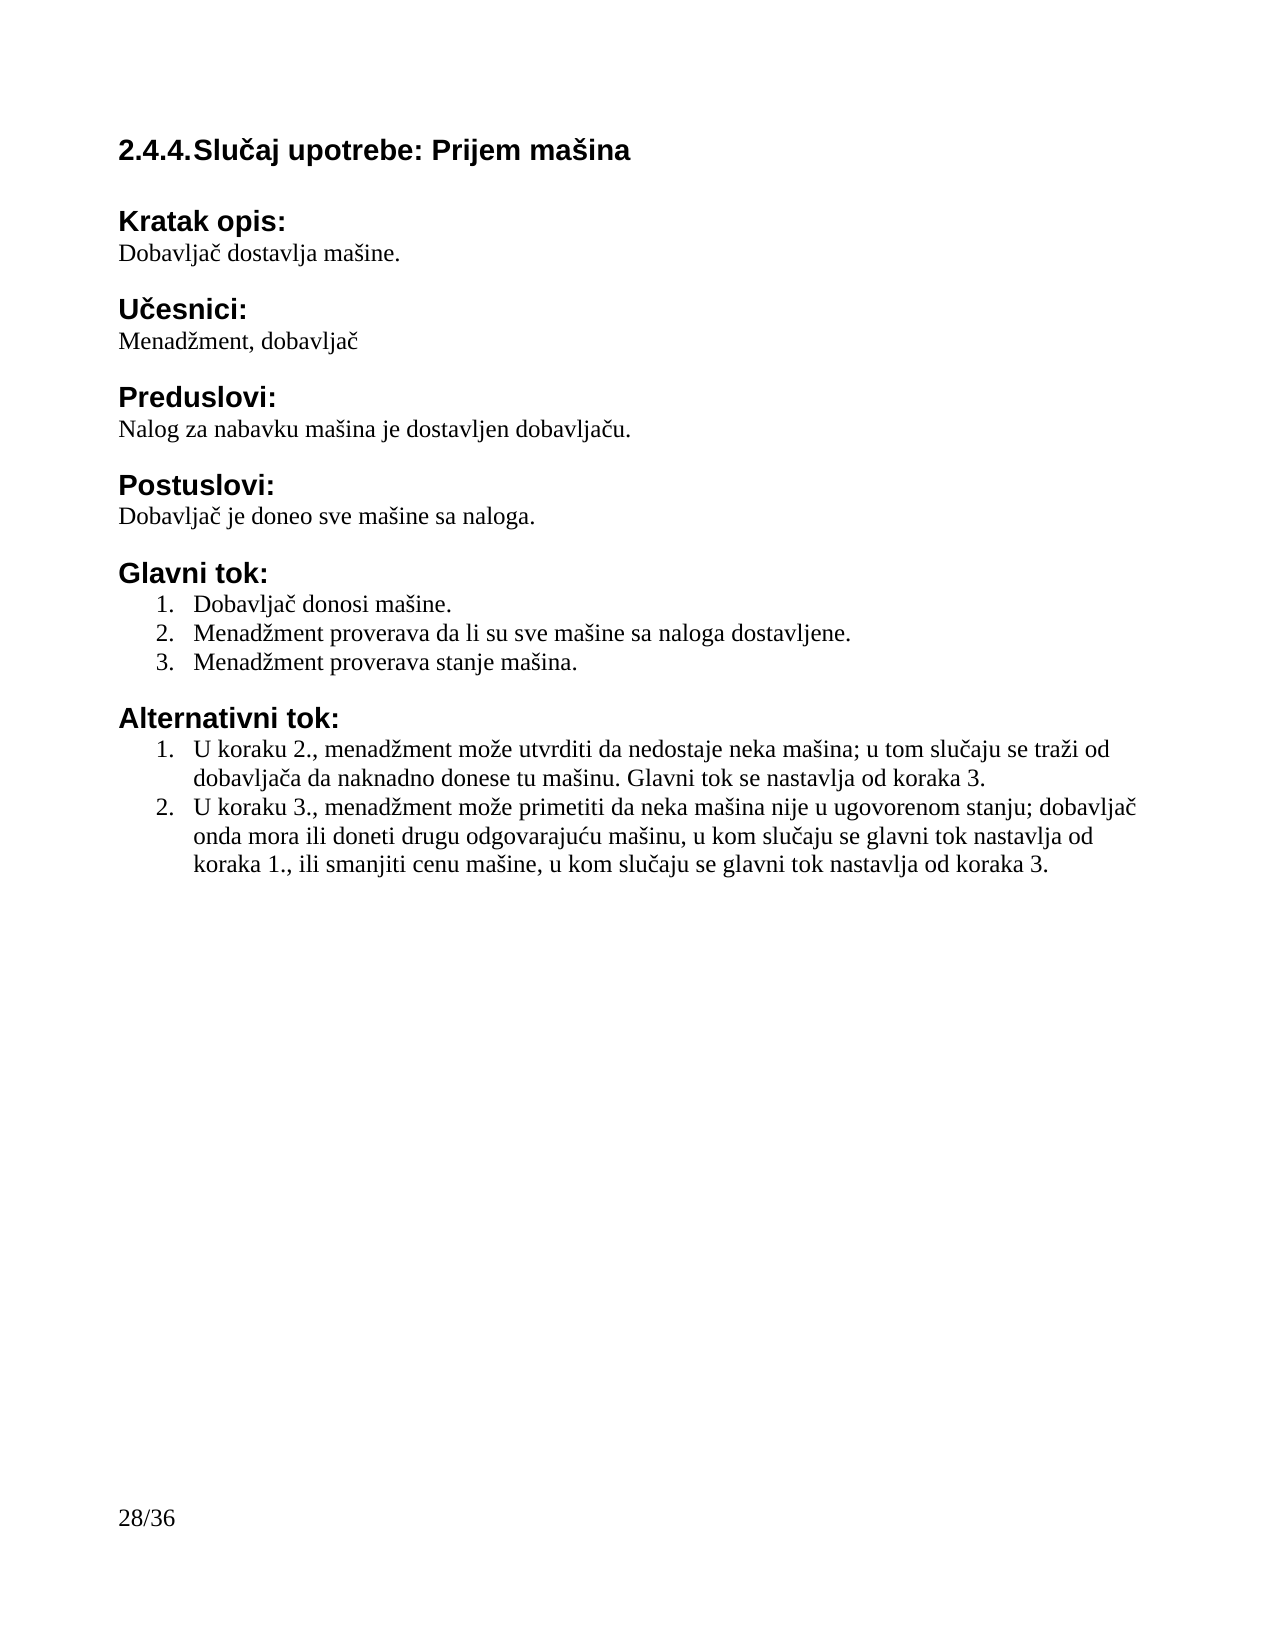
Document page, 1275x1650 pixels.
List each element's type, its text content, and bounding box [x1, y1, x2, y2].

subtitle Glavni tok: [118, 556, 1157, 589]
list U koraku 3., menadžment može primetiti da neka mašina nije u ugovorenom stanju; dobavljač onda mora ili doneti drugu odgovarajuću mašinu, u kom slučaju se glavni tok nastavlja od koraka 1., ili smanjiti cenu mašine, u kom slučaju se glavni tok nastavlja od koraka 3. [156, 792, 1157, 878]
subtitle Postuslovi: [118, 468, 1157, 501]
list Dobavljač donosi mašine. [156, 589, 1157, 618]
subtitle Slučaj upotrebe: Prijem mašina [118, 133, 1157, 166]
subtitle Alternativni tok: [118, 701, 1157, 734]
text Dobavljač dostavlja mašine. [118, 238, 1157, 267]
list Menadžment proverava da li su sve mašine sa naloga dostavljene. [156, 618, 1157, 647]
text Menadžment, dobavljač [118, 326, 1157, 354]
list U koraku 2., menadžment može utvrditi da nedostaje neka mašina; u tom slučaju se traži od dobavljača da naknadno donese tu mašinu. Glavni tok se nastavlja od koraka 3. [156, 734, 1157, 792]
text Dobavljač je doneo sve mašine sa naloga. [118, 501, 1157, 530]
subtitle Kratak opis: [118, 204, 1157, 238]
subtitle Učesnici: [118, 292, 1157, 326]
text Nalog za nabavku mašina je dostavljen dobavljaču. [118, 414, 1157, 442]
subtitle Preduslovi: [118, 380, 1157, 414]
list Menadžment proverava stanje mašina. [156, 647, 1157, 676]
